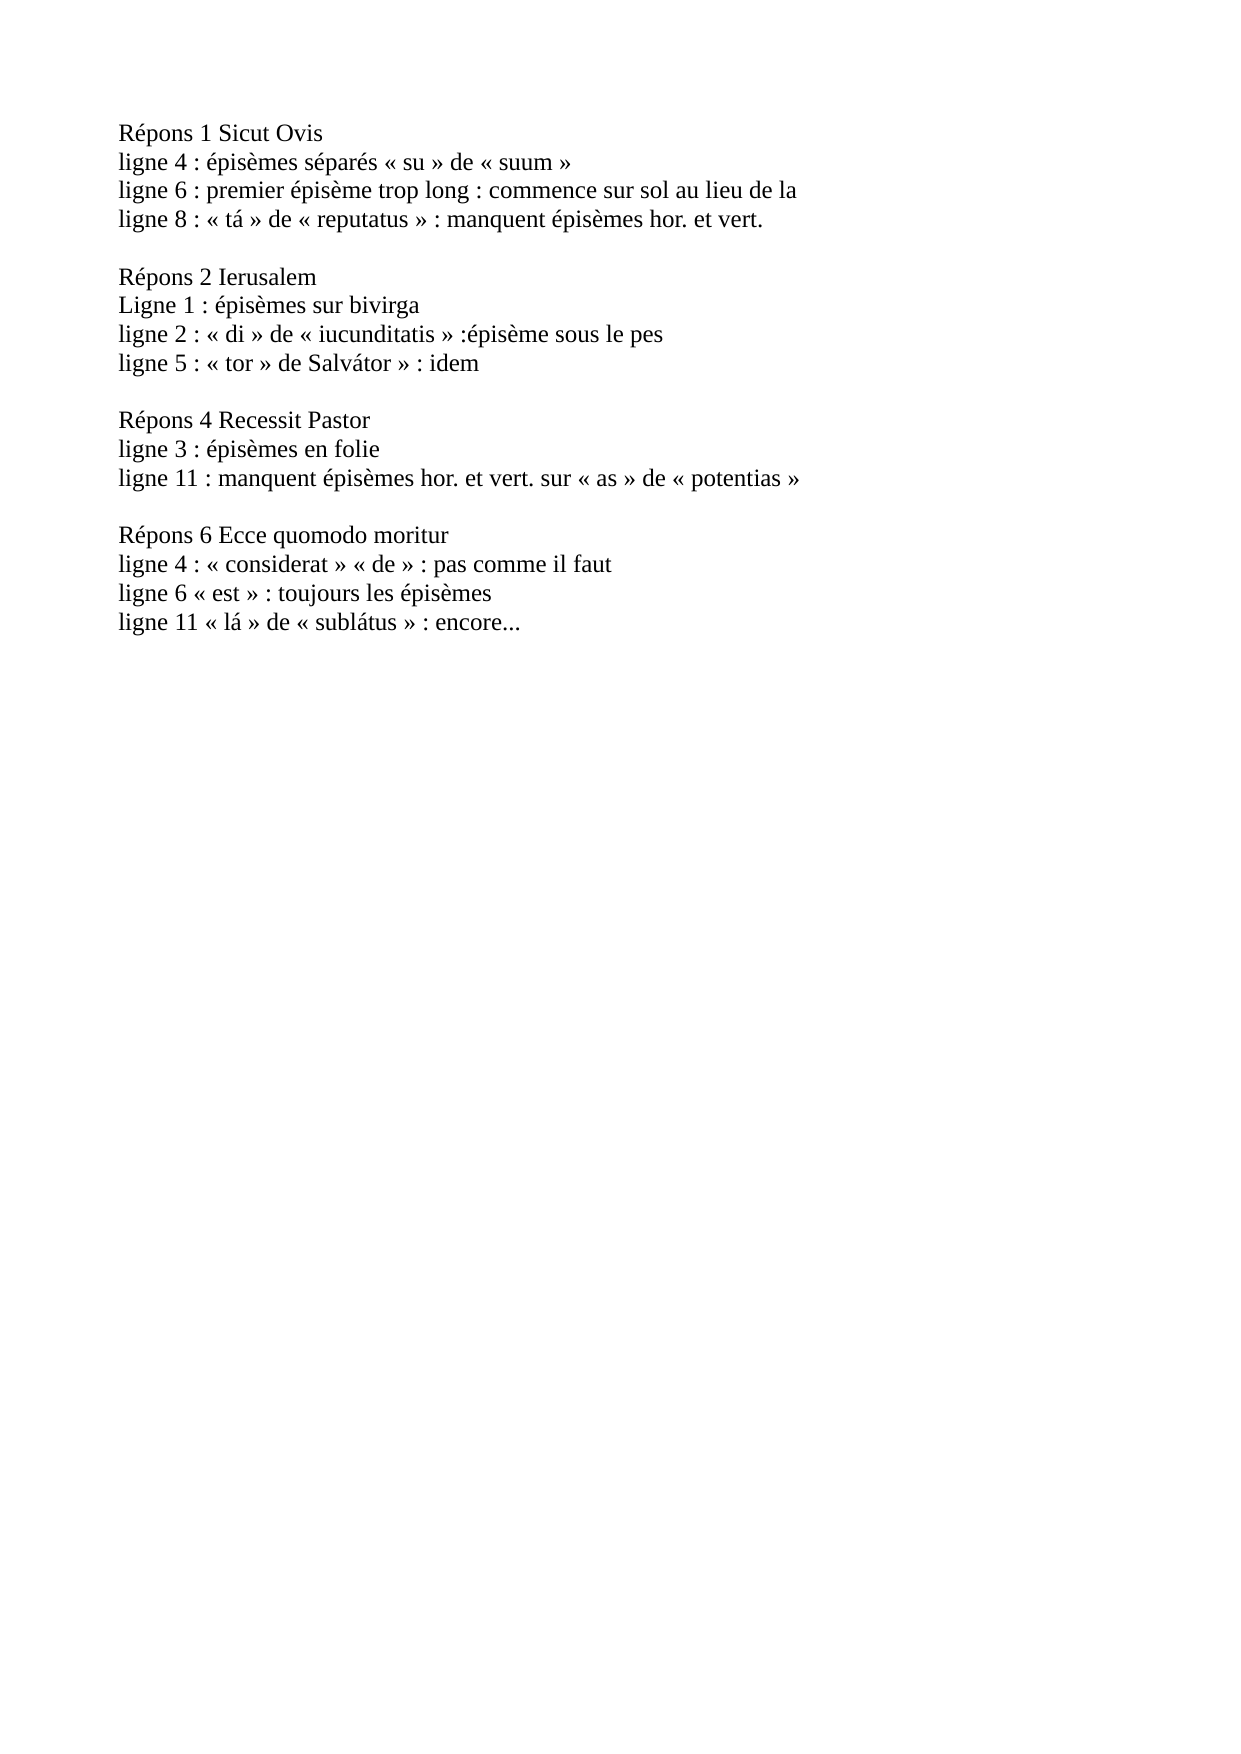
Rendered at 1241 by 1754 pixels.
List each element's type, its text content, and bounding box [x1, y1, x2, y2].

text Ligne 1 : épisèmes sur bivirga [118, 291, 1122, 319]
text Répons 6 Ecce quomodo moritur [118, 521, 1122, 549]
text ligne 8 : « tá » de « reputatus » : manquent épisèmes hor. et vert. [118, 204, 1122, 233]
text ligne 3 : épisèmes en folie [118, 434, 1122, 463]
text ligne 6 : premier épisème trop long : commence sur sol au lieu de la [118, 176, 1122, 204]
text ligne 6 « est » : toujours les épisèmes [118, 578, 1122, 607]
text ligne 5 : « tor » de Salvátor » : idem [118, 348, 1122, 377]
text Répons 1 Sicut Ovis [118, 118, 1122, 147]
text ligne 11 « lá » de « sublátus » : encore... [118, 607, 1122, 636]
text ligne 11 : manquent épisèmes hor. et vert. sur « as » de « potentias » [118, 463, 1122, 492]
text ligne 4 : épisèmes séparés « su » de « suum » [118, 147, 1122, 176]
text ligne 2 : « di » de « iucunditatis » :épisème sous le pes [118, 319, 1122, 348]
text ligne 4 : « considerat » « de » : pas comme il faut [118, 549, 1122, 578]
text Répons 2 Ierusalem [118, 262, 1122, 291]
text Répons 4 Recessit Pastor [118, 406, 1122, 434]
